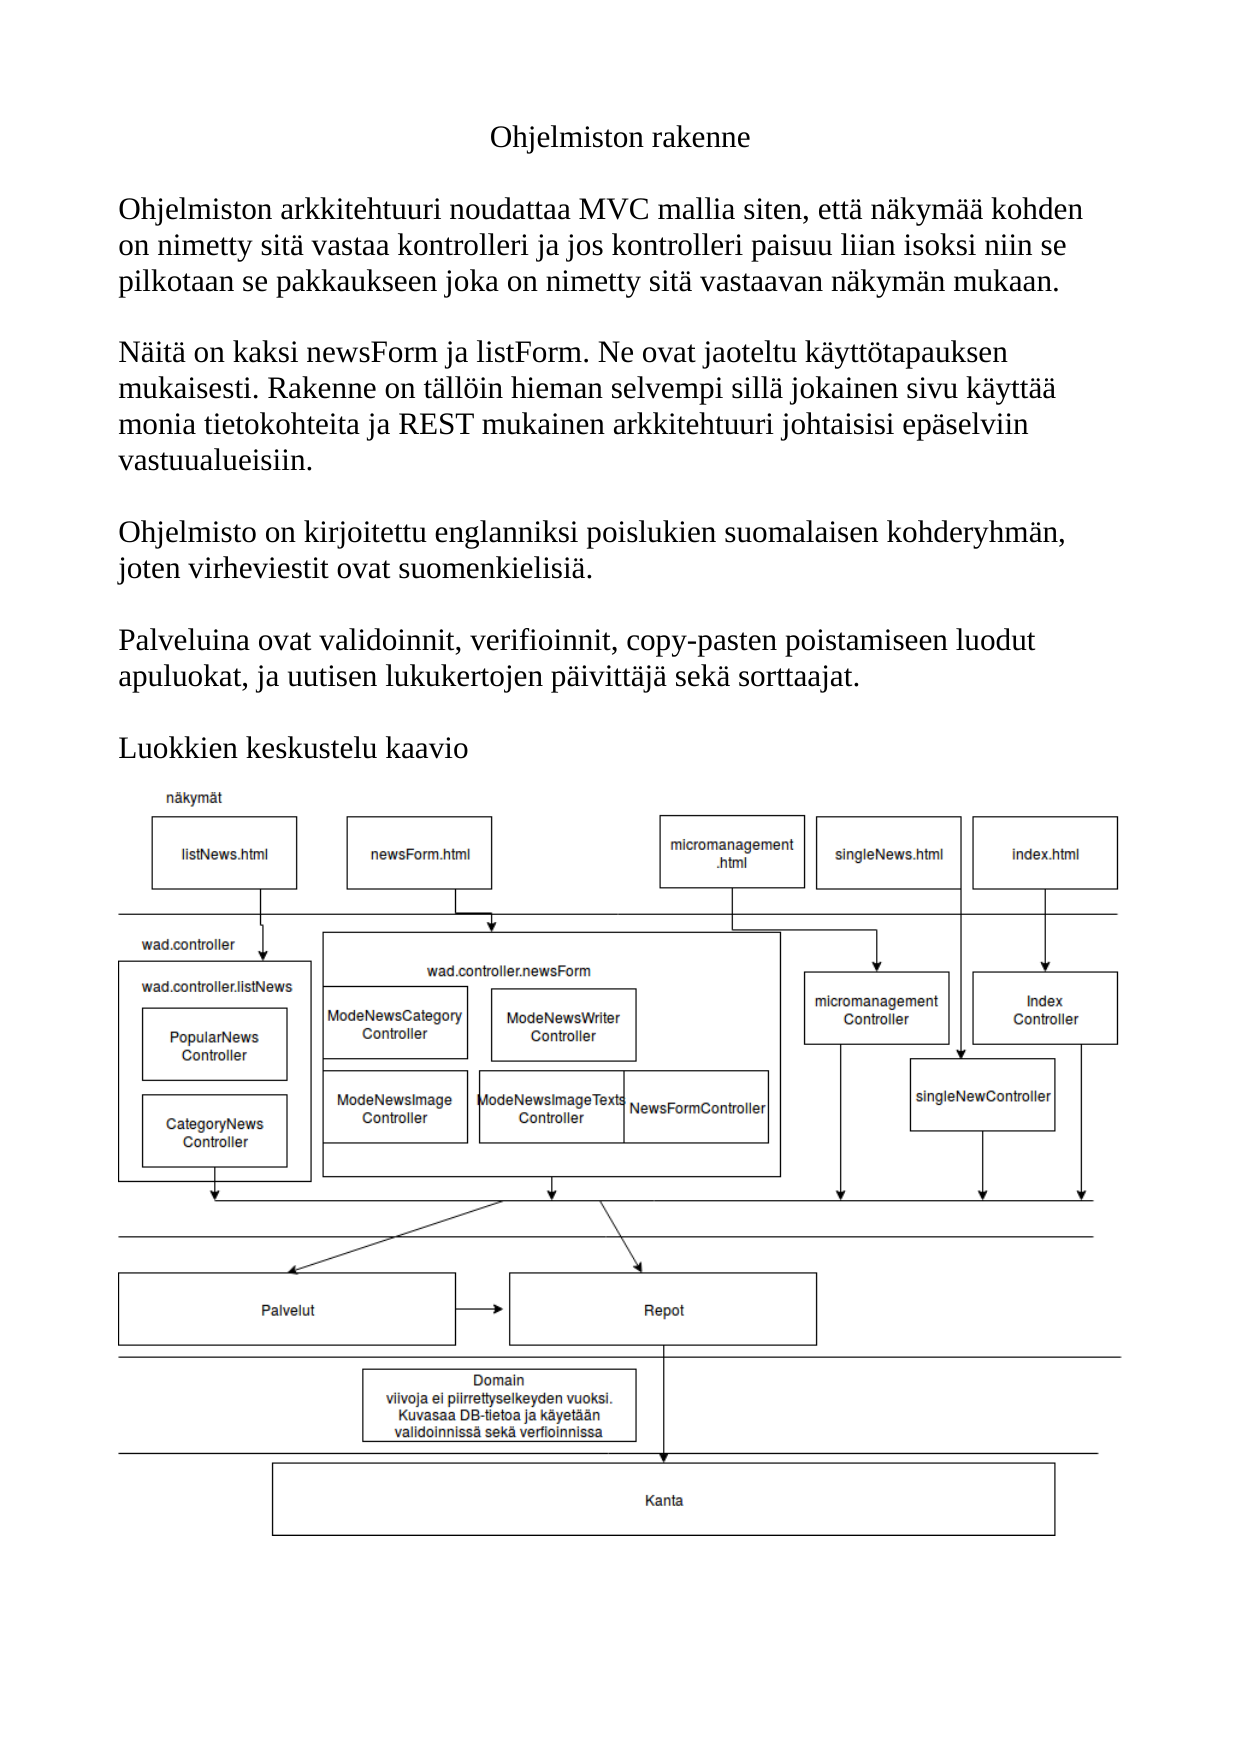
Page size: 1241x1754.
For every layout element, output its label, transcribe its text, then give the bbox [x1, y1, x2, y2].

picture [118, 785, 1123, 1536]
text Luokkien keskustelu kaavio [118, 729, 1122, 765]
text Ohjelmisto on kirjoitettu englanniksi poislukien suomalaisen kohderyhmän, joten virheviestit ovat suomenkielisiä. [118, 513, 1122, 585]
text Palveluina ovat validoinnit, verifioinnit, copy-pasten poistamiseen luodut apuluokat, ja uutisen lukukertojen päivittäjä sekä sorttaajat. [118, 621, 1122, 693]
text Ohjelmiston rakenne [118, 118, 1122, 154]
text Ohjelmiston arkkitehtuuri noudattaa MVC mallia siten, että näkymää kohden on nimetty sitä vastaa kontrolleri ja jos kontrolleri paisuu liian isoksi niin se pilkotaan se pakkaukseen joka on nimetty sitä vastaavan näkymän mukaan. [118, 190, 1122, 298]
text Näitä on kaksi newsForm ja listForm. Ne ovat jaoteltu käyttötapauksen mukaisesti. Rakenne on tällöin hieman selvempi sillä jokainen sivu käyttää monia tietokohteita ja REST mukainen arkkitehtuuri johtaisisi epäselviin vastuualueisiin. [118, 334, 1122, 477]
